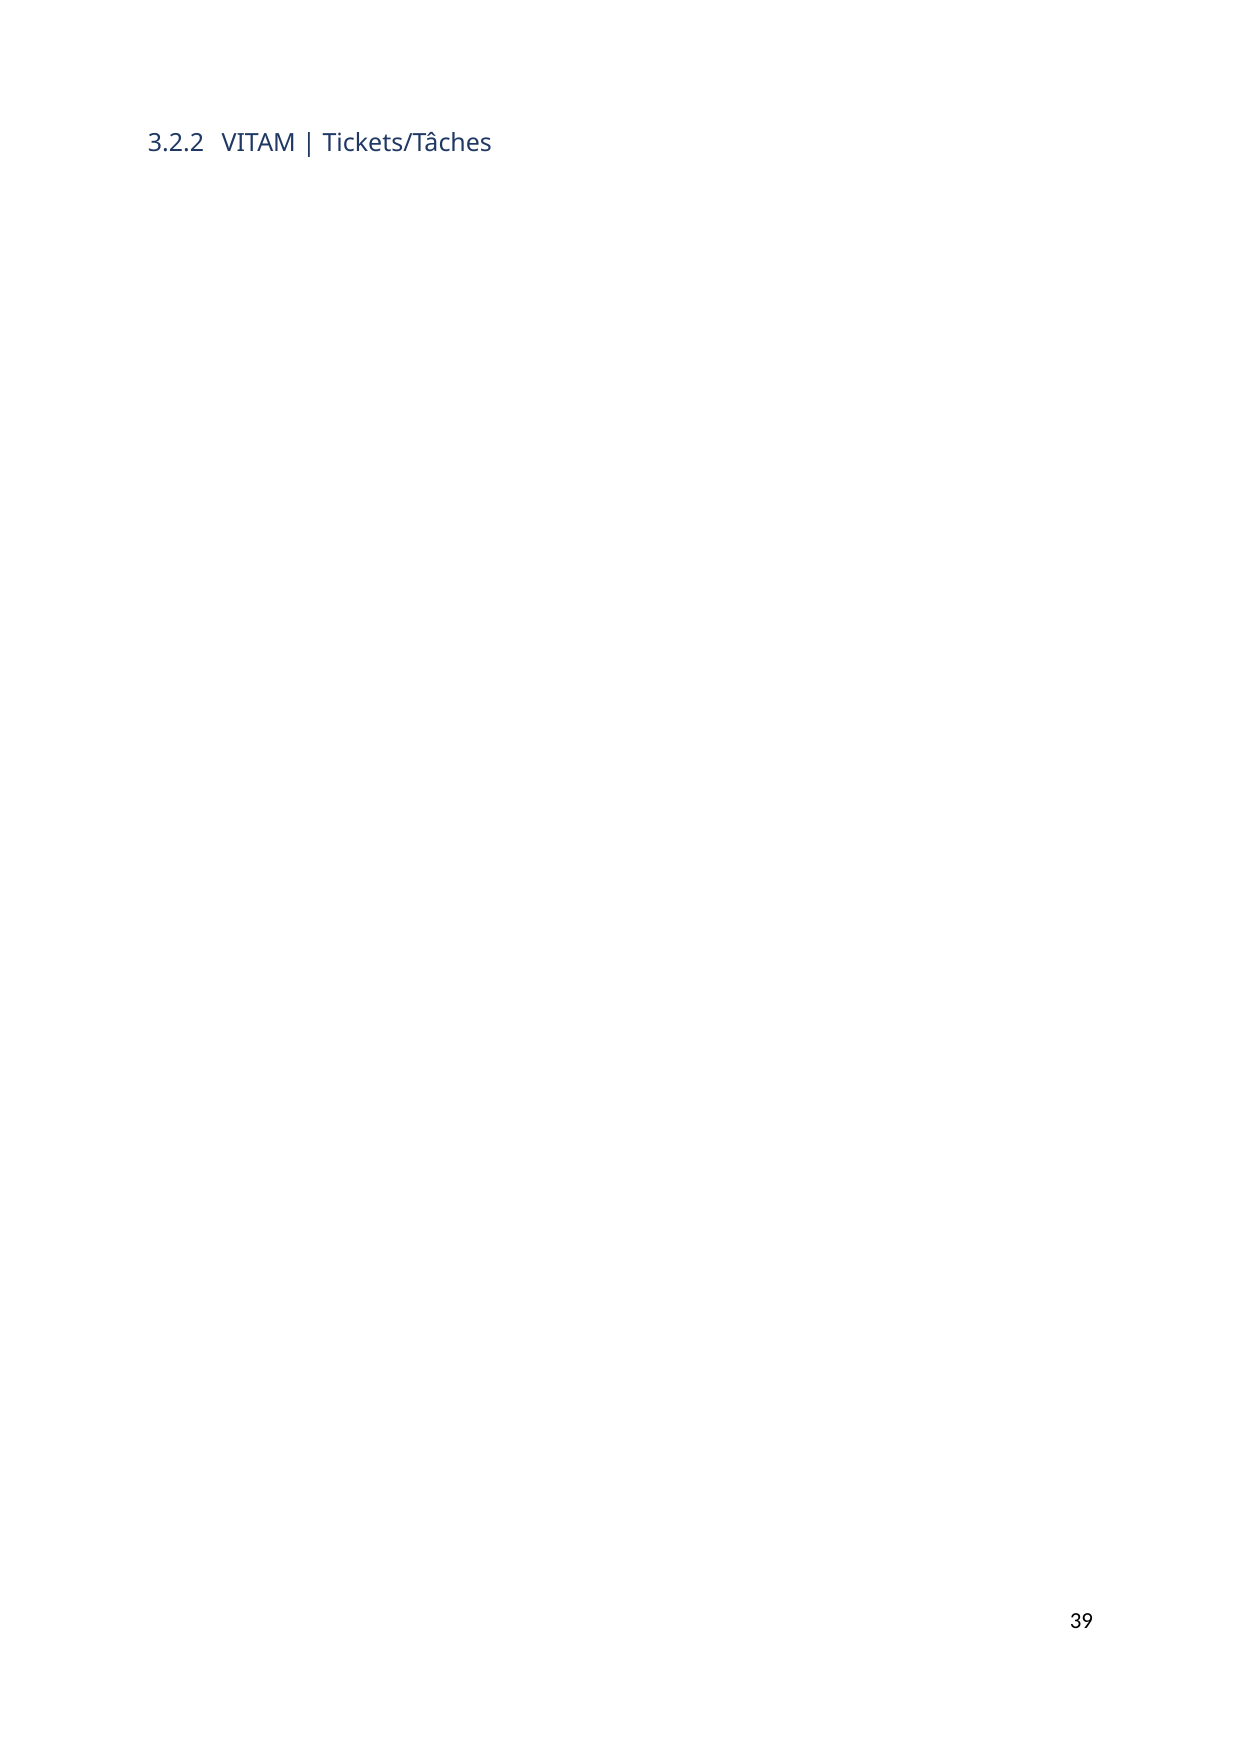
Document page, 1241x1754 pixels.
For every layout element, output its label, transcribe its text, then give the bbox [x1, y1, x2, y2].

subtitle 3.2.2 VITAM | Tickets/Tâches [148, 124, 1093, 158]
